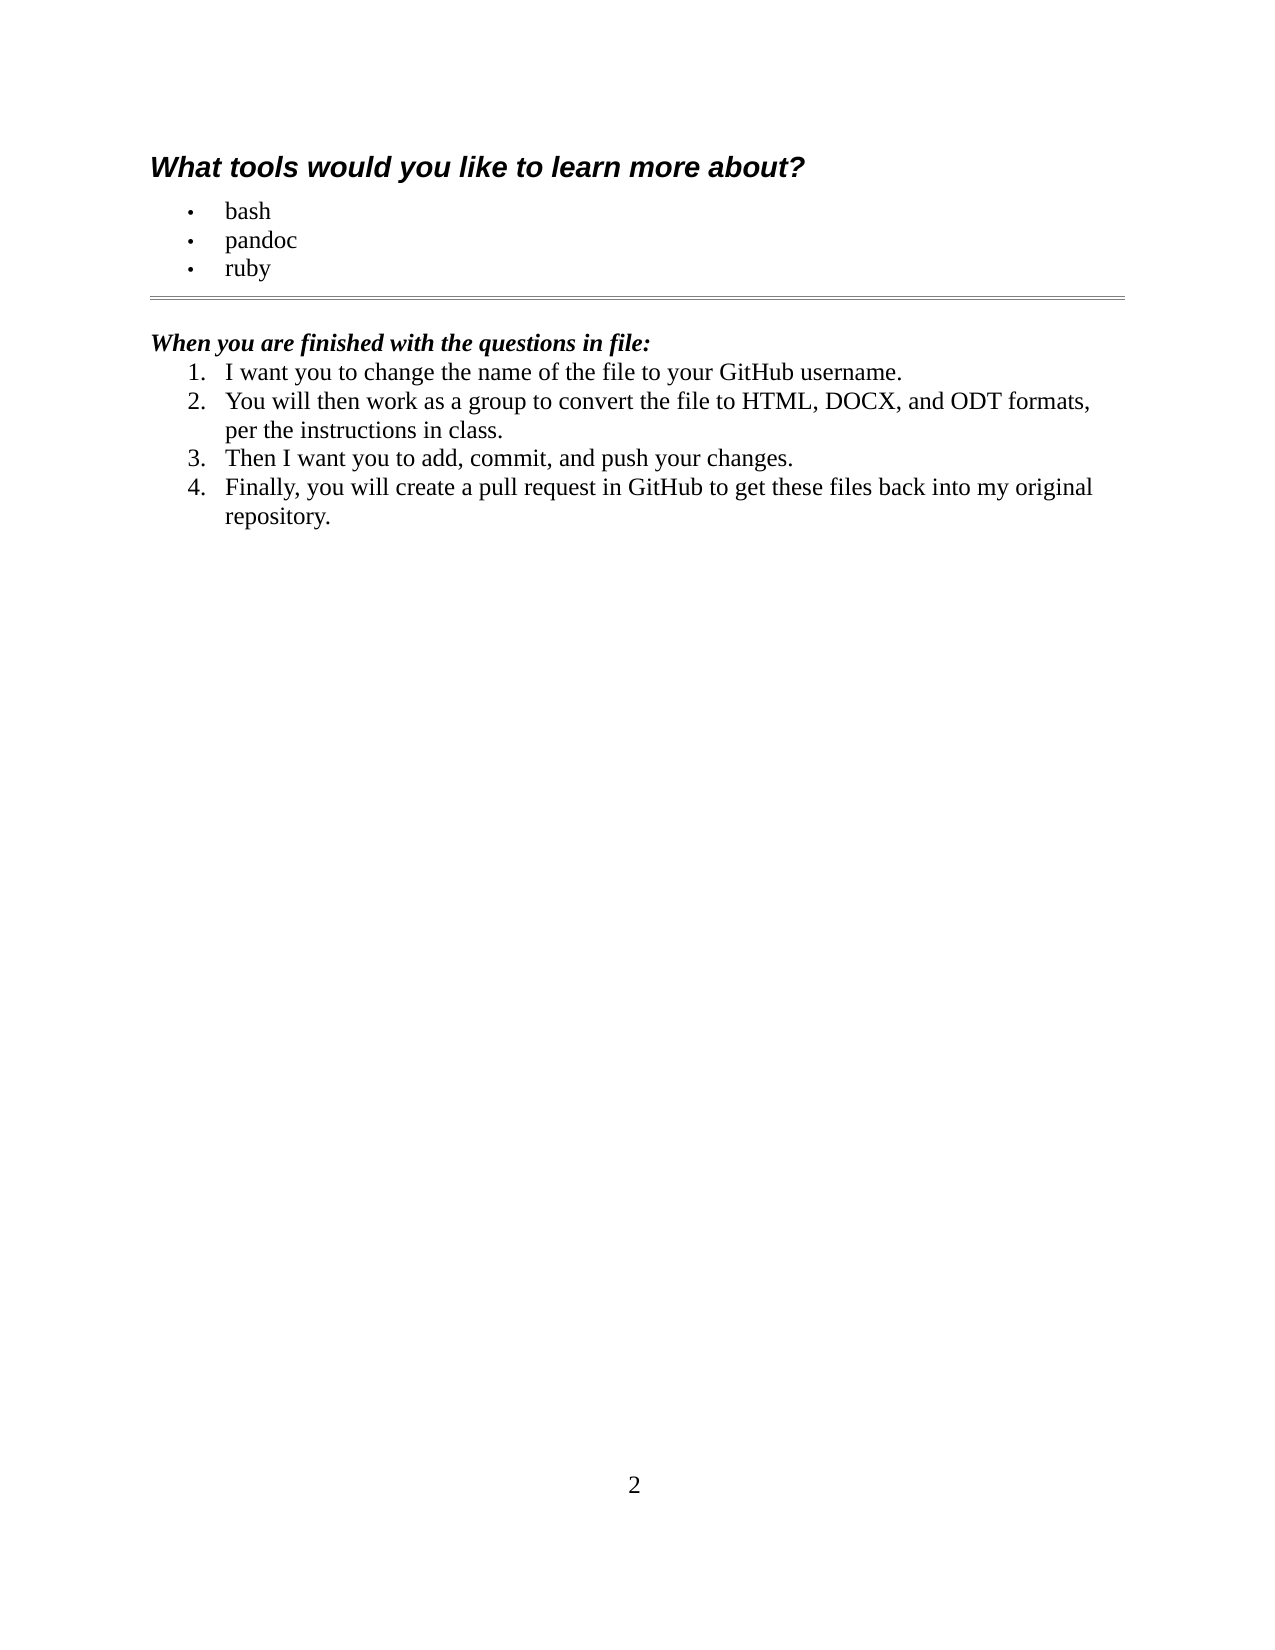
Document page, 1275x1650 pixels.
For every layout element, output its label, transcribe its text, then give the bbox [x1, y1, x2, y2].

list I want you to change the name of the file to your GitHub username. [187, 357, 1125, 386]
list Then I want you to add, commit, and push your changes. [187, 443, 1125, 472]
list Finally, you will create a pull request in GitHub to get these files back into my original repository. [187, 472, 1125, 530]
subtitle What tools would you like to learn more about? [150, 150, 1125, 183]
list bash [187, 196, 1125, 225]
text When you are finished with the questions in file: [150, 328, 1125, 357]
list ruby [187, 253, 1125, 282]
list pandoc [187, 225, 1125, 253]
list You will then work as a group to convert the file to HTML, DOCX, and ODT formats, per the instructions in class. [187, 386, 1125, 443]
